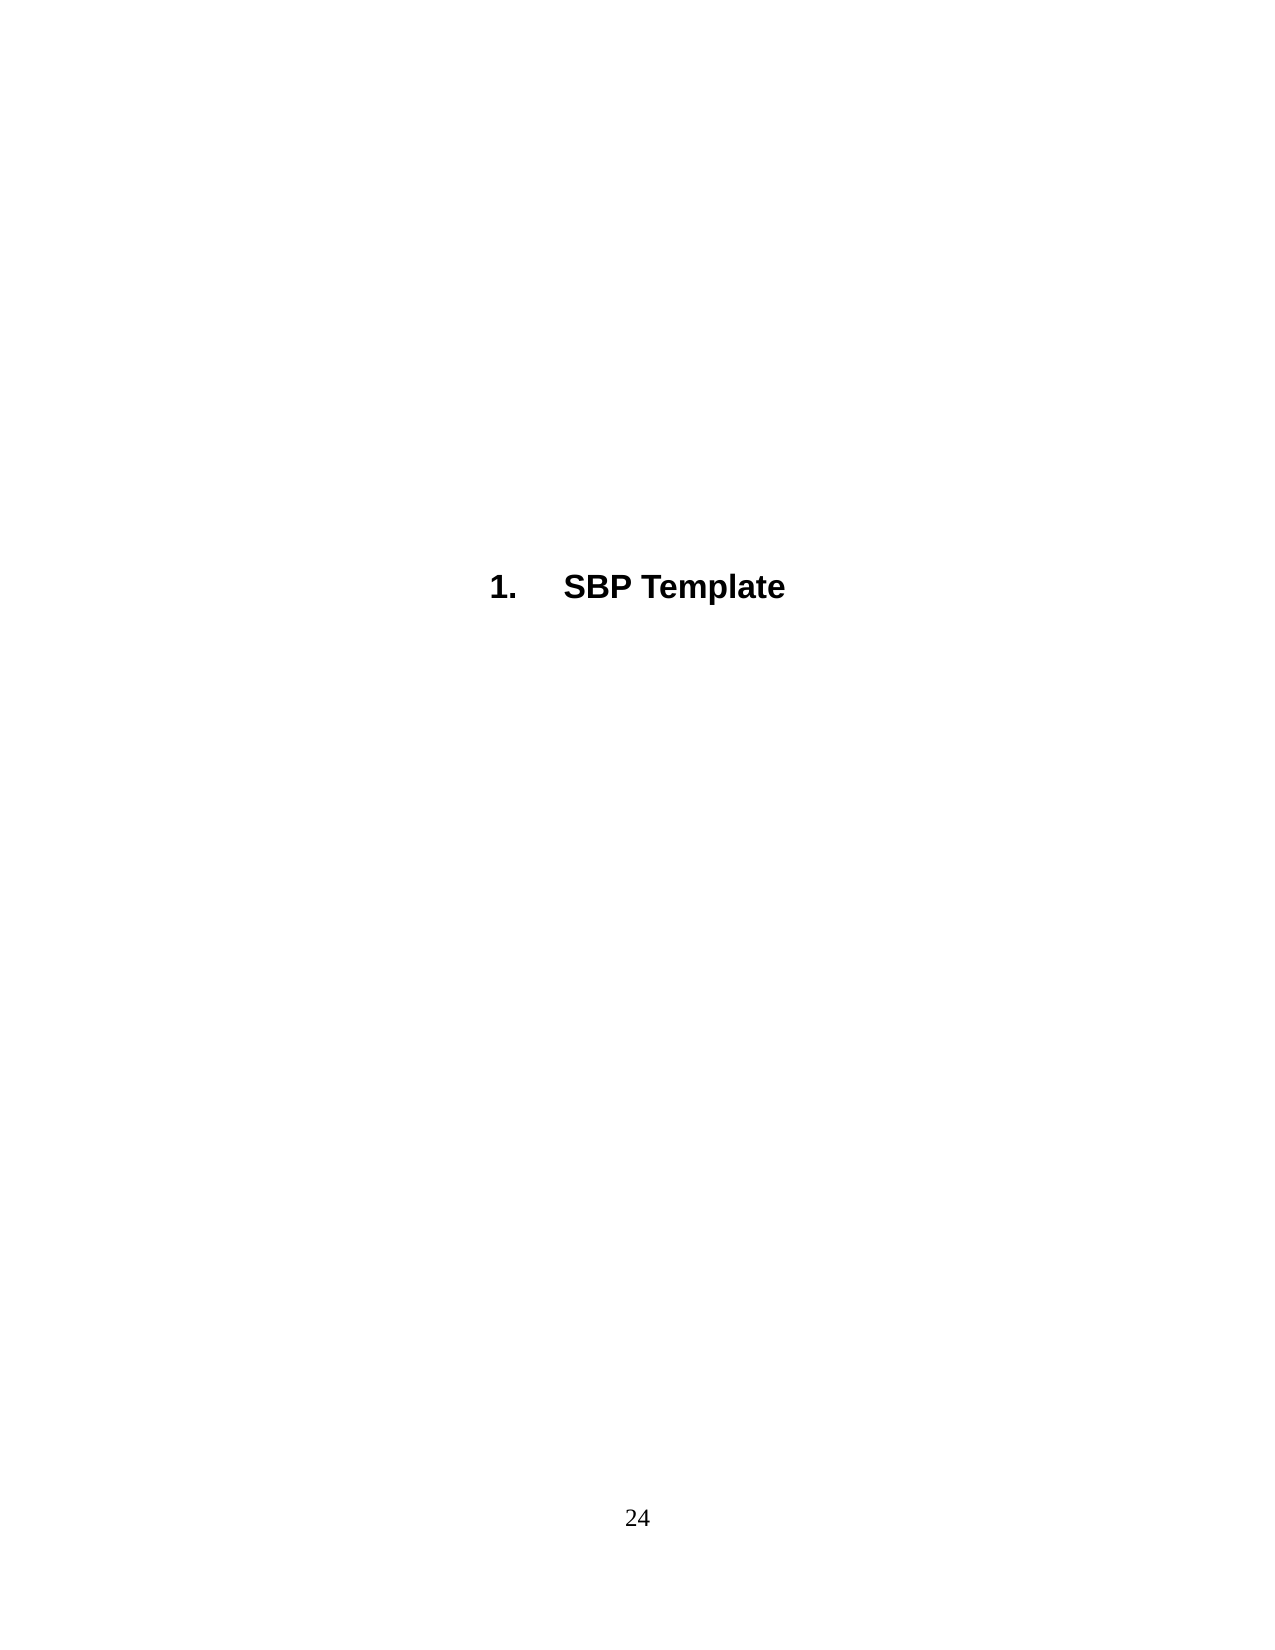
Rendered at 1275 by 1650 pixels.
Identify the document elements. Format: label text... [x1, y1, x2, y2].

subtitle 1. SBP Template [118, 567, 1157, 606]
